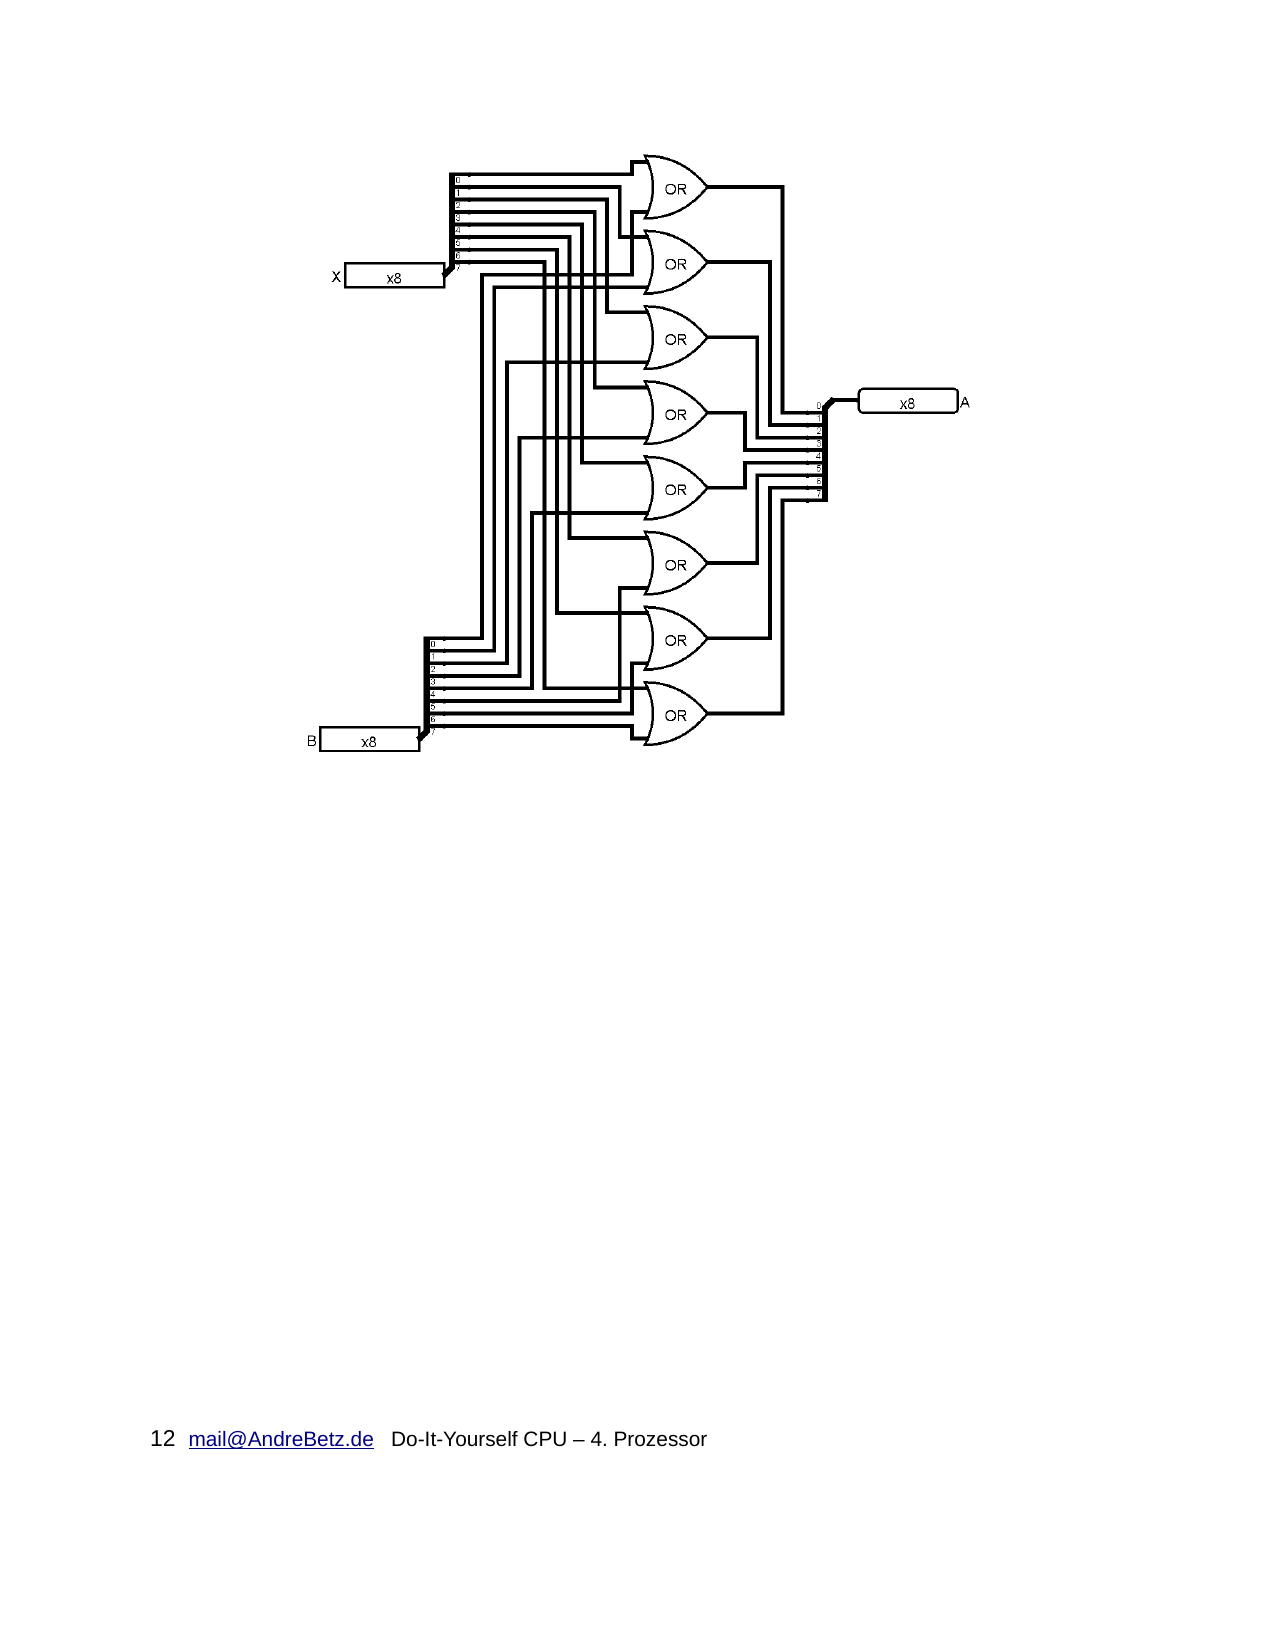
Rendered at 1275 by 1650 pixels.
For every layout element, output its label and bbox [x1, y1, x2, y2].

picture [300, 150, 975, 757]
